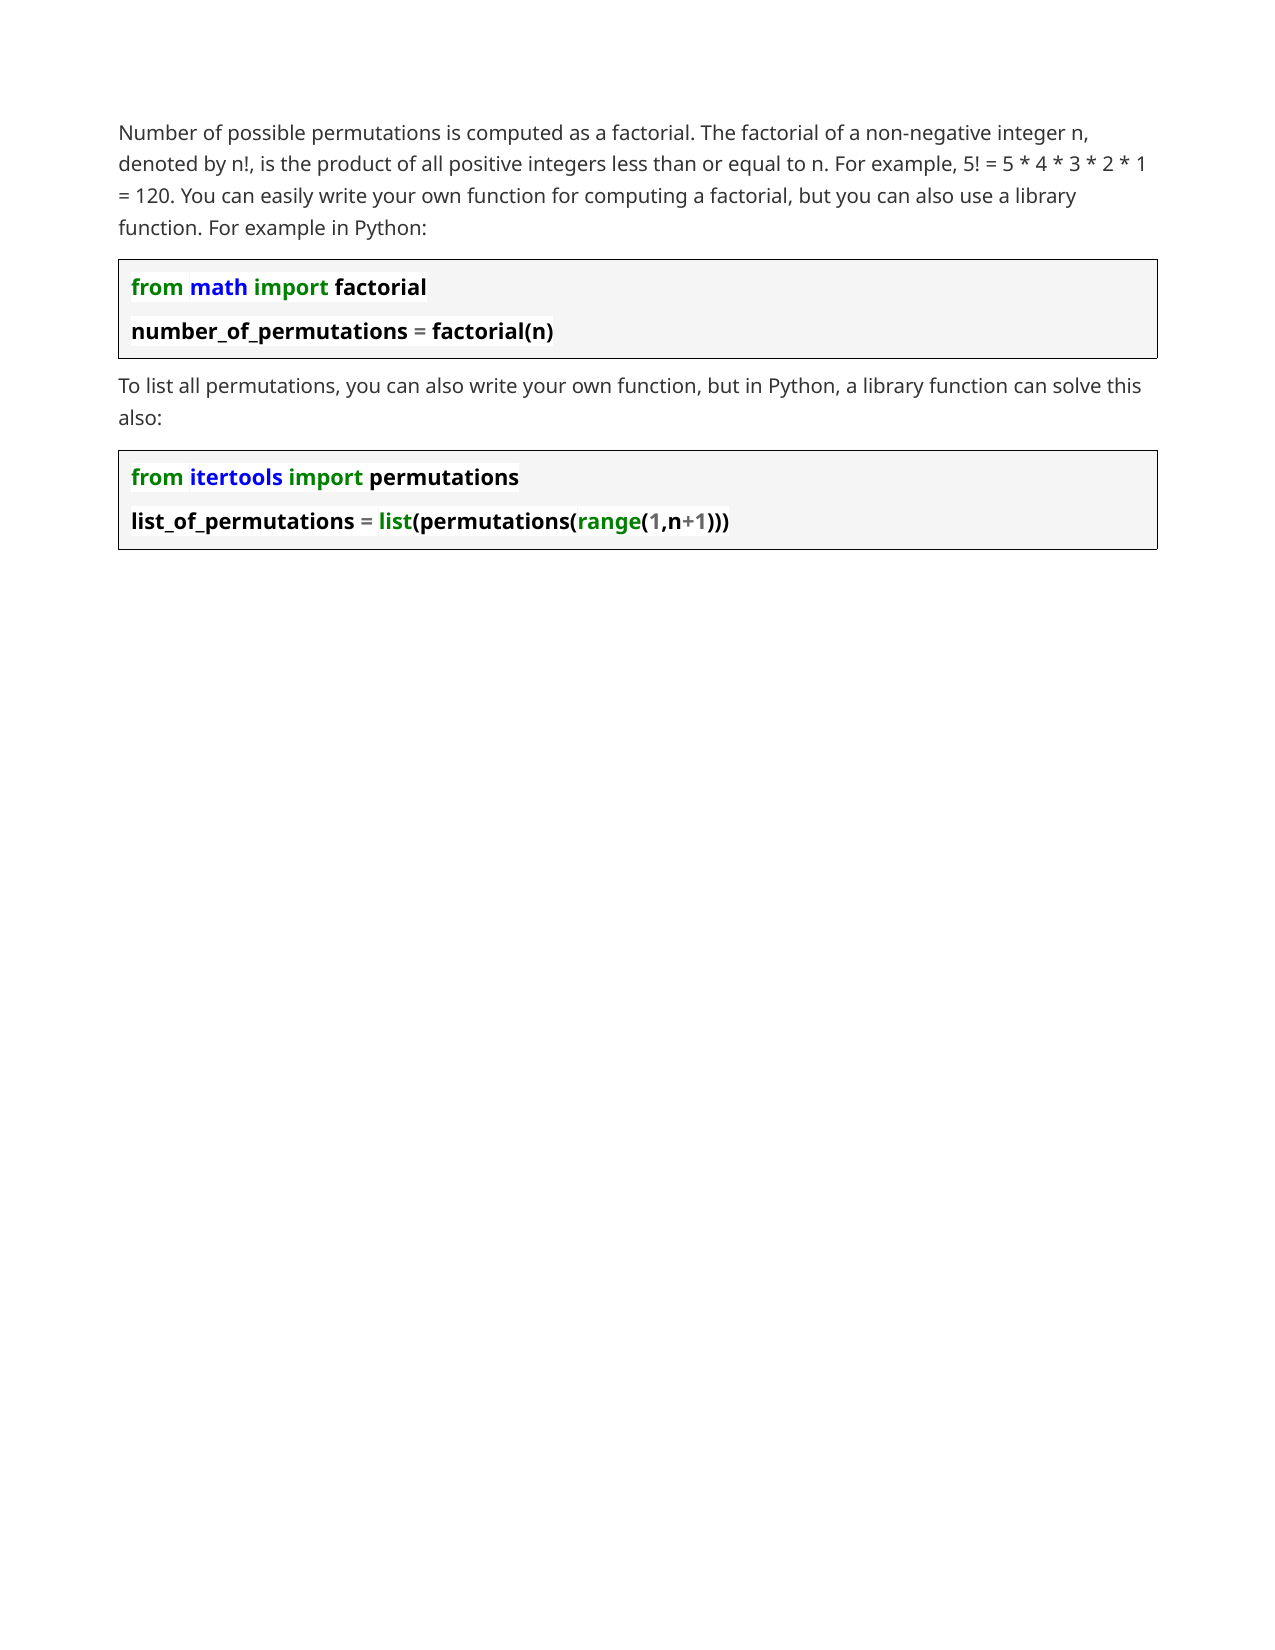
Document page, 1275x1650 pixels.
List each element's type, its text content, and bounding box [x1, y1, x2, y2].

text list_of_permutations = list(permutations(range(1,n+1))) [119, 494, 1157, 549]
text To list all permutations, you can also write your own function, but in Python, a library function can solve this also: [118, 372, 1157, 432]
text Number of possible permutations is computed as a factorial. The factorial of a non-negative integer n, denoted by n!, is the product of all positive integers less than or equal to n. For example, 5! = 5 * 4 * 3 * 2 * 1 = 120. You can easily write your own function for computing a factorial, but you can also use a library function. For example in Python: [118, 118, 1157, 241]
text number_of_permutations = factorial(n) [119, 303, 1157, 358]
text from itertools import permutations [119, 451, 1157, 492]
text from math import factorial [119, 260, 1157, 302]
